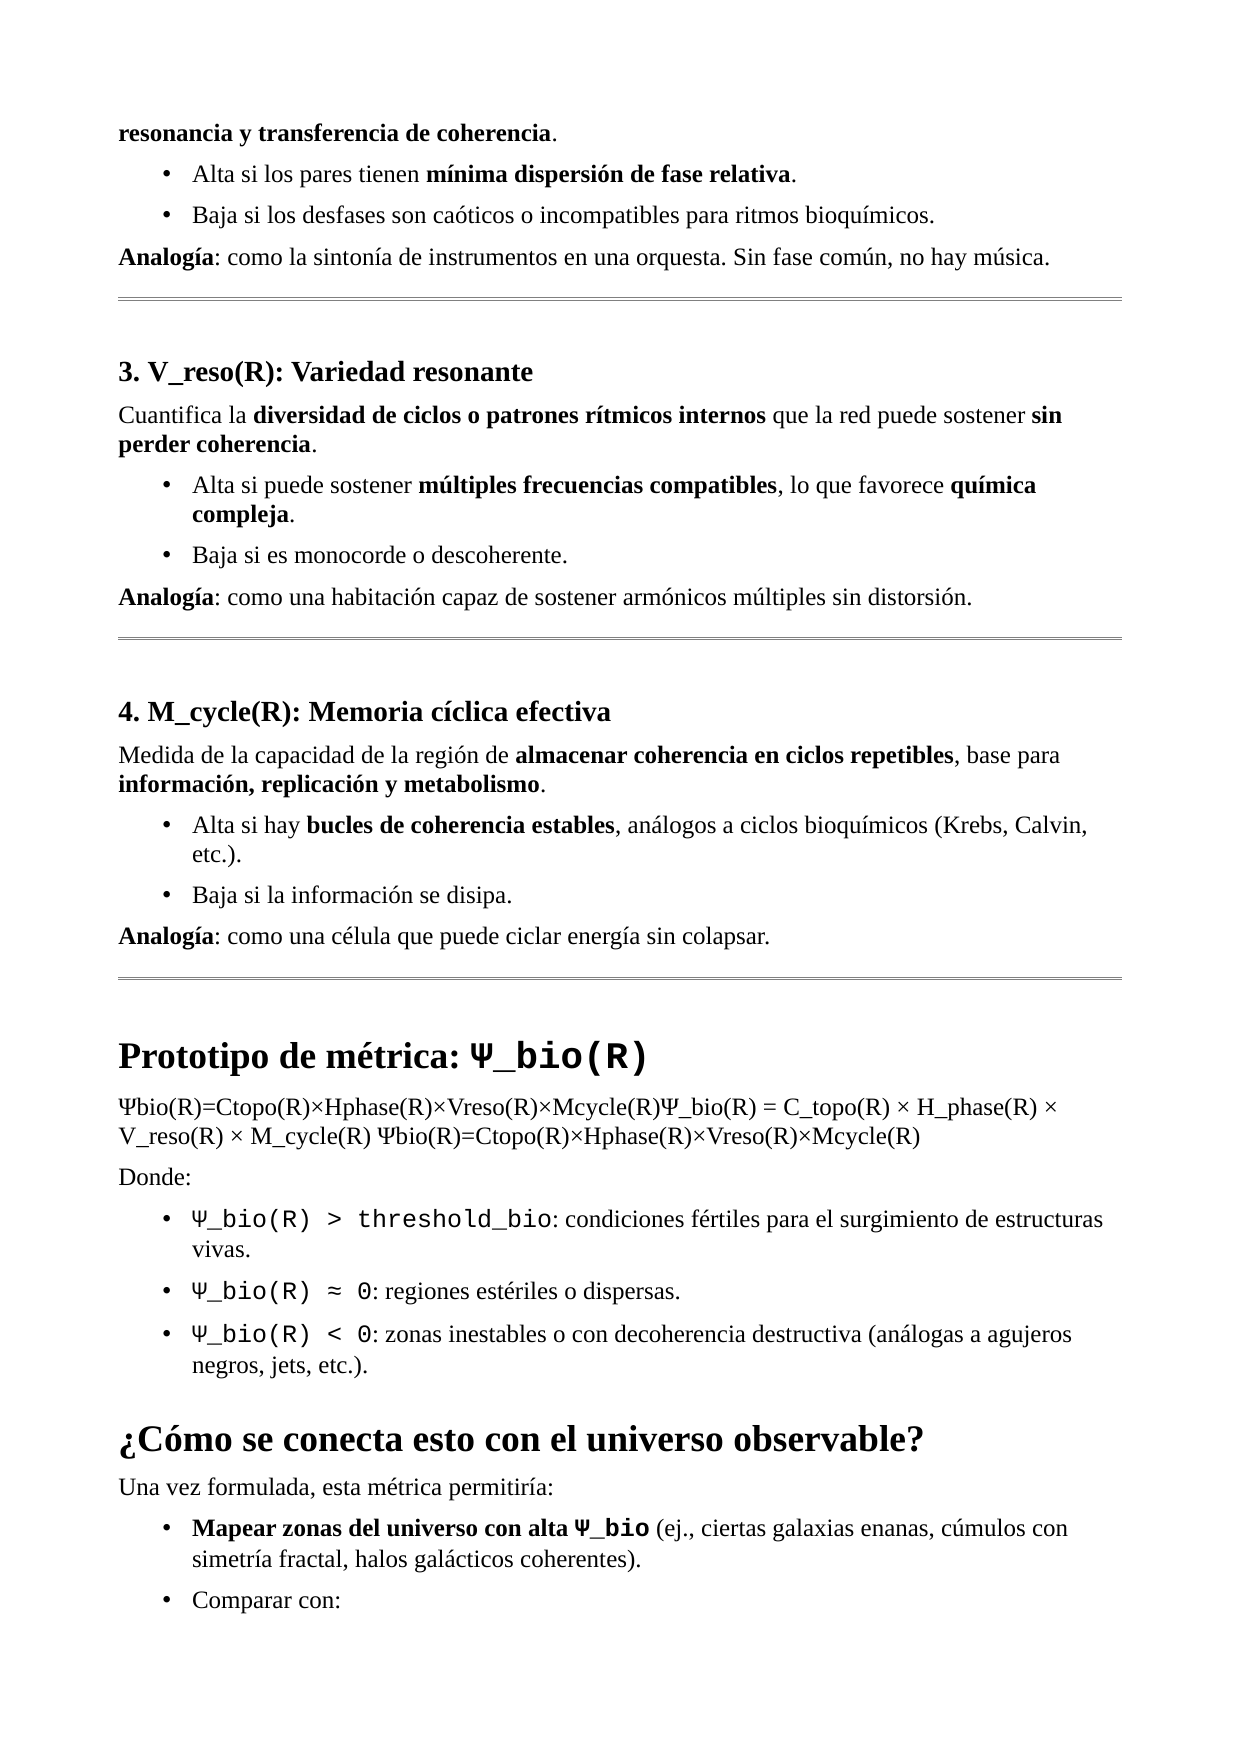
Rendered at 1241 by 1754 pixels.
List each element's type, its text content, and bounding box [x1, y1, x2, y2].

list Baja si la información se disipa. [162, 880, 1122, 909]
text Analogía: como una célula que puede ciclar energía sin colapsar. [118, 921, 1122, 950]
text Medida de la capacidad de la región de almacenar coherencia en ciclos repetibles, base para información, replicación y metabolismo. [118, 740, 1122, 797]
list Baja si los desfases son caóticos o incompatibles para ritmos bioquímicos. [162, 201, 1122, 229]
subtitle 3. V_reso(R): Variedad resonante [118, 354, 1122, 388]
subtitle Prototipo de métrica: Ψ_bio(R) [118, 1034, 1122, 1080]
text Cuantifica la diversidad de ciclos o patrones rítmicos internos que la red puede sostener sin perder coherencia. [118, 400, 1122, 458]
subtitle ¿Cómo se conecta esto con el universo observable? [118, 1416, 1122, 1459]
text Donde: [118, 1162, 1122, 1191]
text Una vez formulada, esta métrica permitiría: [118, 1472, 1122, 1501]
text resonancia y transferencia de coherencia. [118, 118, 1122, 147]
text Ψbio(R)=Ctopo(R)×Hphase(R)×Vreso(R)×Mcycle(R)Ψ_bio(R) = C_topo(R) × H_phase(R) × V_reso(R) × M_cycle(R) Ψb​io(R)=Ct​opo(R)×Hp​hase(R)×Vr​eso(R)×Mc​ycle(R) [118, 1092, 1122, 1150]
list Alta si los pares tienen mínima dispersión de fase relativa. [162, 159, 1122, 188]
list Mapear zonas del universo con alta Ψ_bio (ej., ciertas galaxias enanas, cúmulos con simetría fractal, halos galácticos coherentes). [162, 1513, 1122, 1573]
list Ψ_bio(R) < 0: zonas inestables o con decoherencia destructiva (análogas a agujeros negros, jets, etc.). [162, 1319, 1122, 1379]
list Comparar con: [162, 1585, 1122, 1614]
text Analogía: como la sintonía de instrumentos en una orquesta. Sin fase común, no hay música. [118, 242, 1122, 271]
list Ψ_bio(R) ≈ 0: regiones estériles o dispersas. [162, 1276, 1122, 1307]
list Ψ_bio(R) > threshold_bio: condiciones fértiles para el surgimiento de estructuras vivas. [162, 1204, 1122, 1263]
text Analogía: como una habitación capaz de sostener armónicos múltiples sin distorsión. [118, 582, 1122, 610]
list Baja si es monocorde o descoherente. [162, 540, 1122, 569]
list Alta si hay bucles de coherencia estables, análogos a ciclos bioquímicos (Krebs, Calvin, etc.). [162, 810, 1122, 867]
list Alta si puede sostener múltiples frecuencias compatibles, lo que favorece química compleja. [162, 470, 1122, 528]
subtitle 4. M_cycle(R): Memoria cíclica efectiva [118, 694, 1122, 727]
